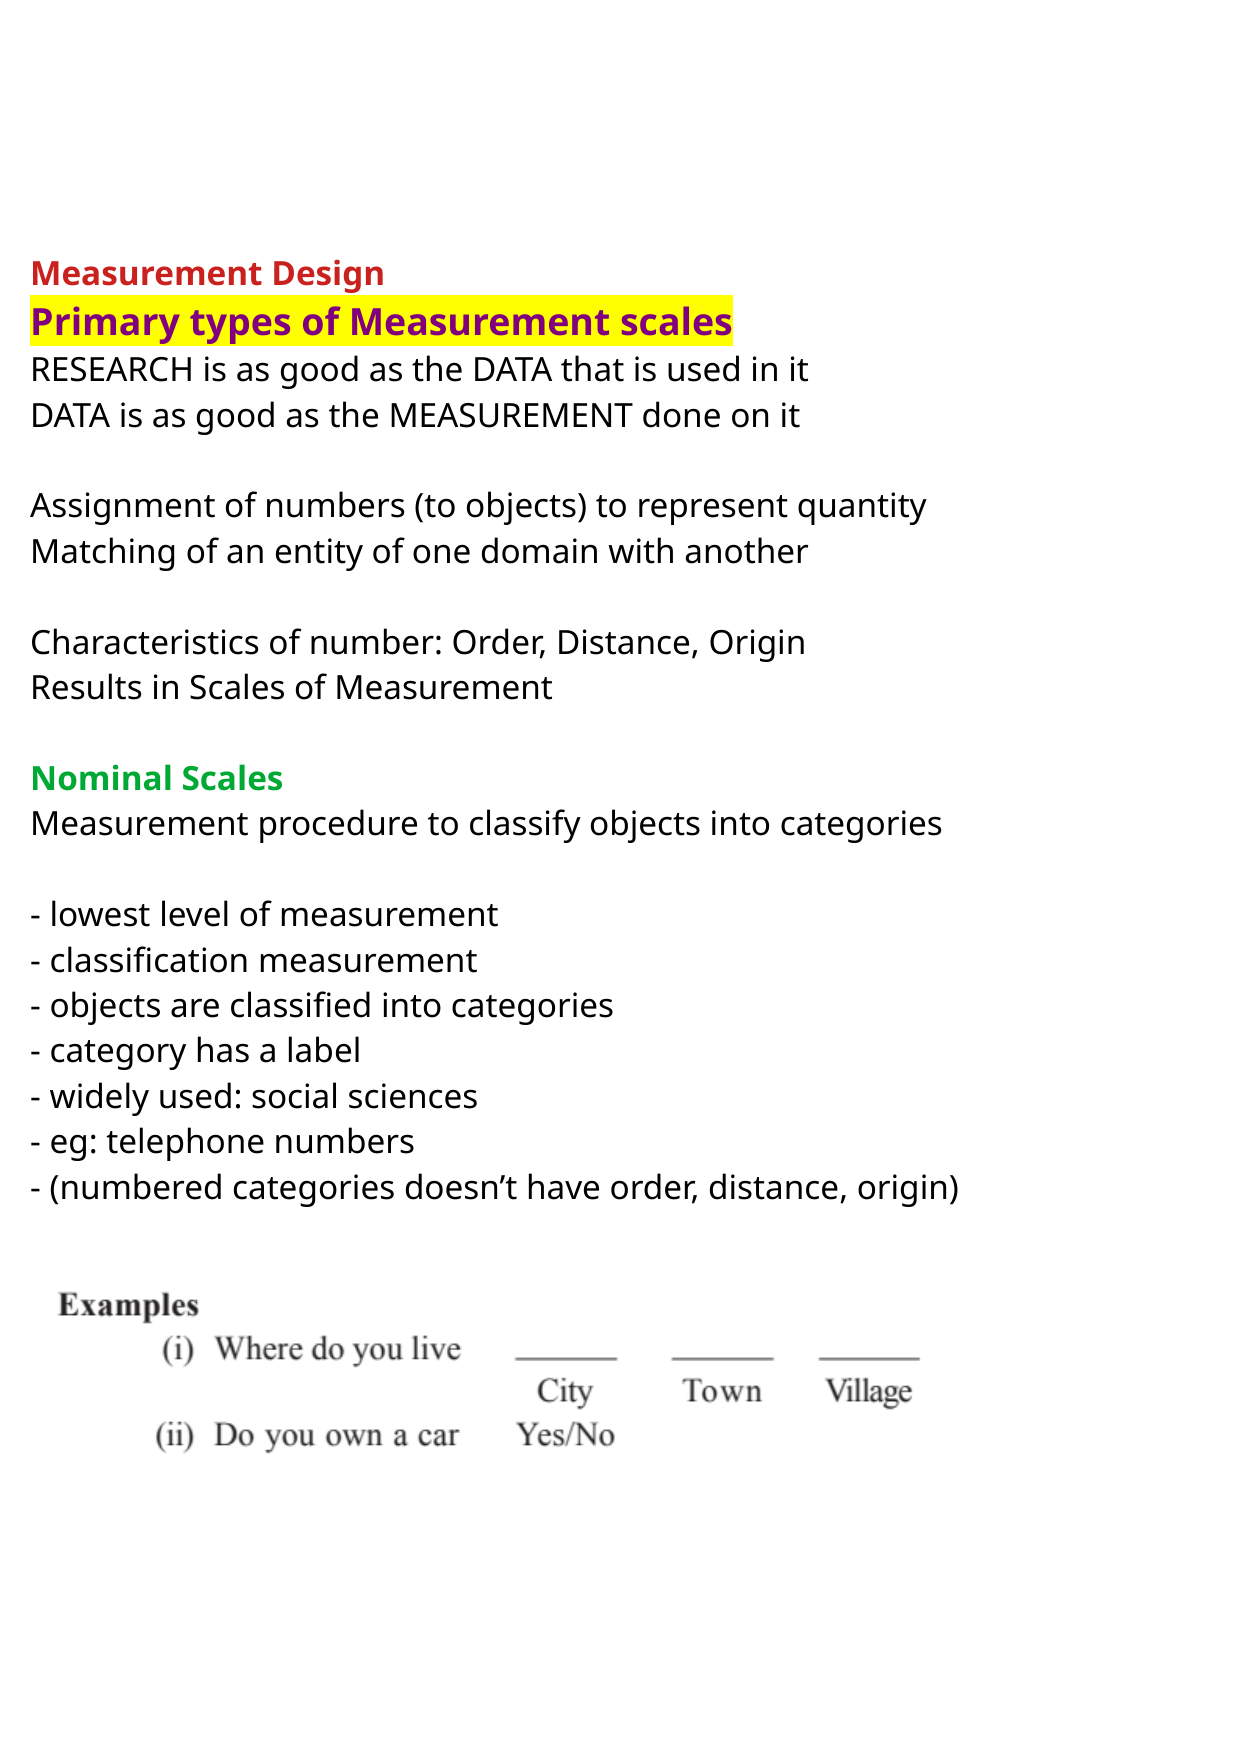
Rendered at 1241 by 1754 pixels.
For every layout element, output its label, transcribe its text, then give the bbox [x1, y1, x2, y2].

subtitle Matching of an entity of one domain with another [30, 528, 1211, 573]
subtitle - widely used: social sciences [30, 1073, 1211, 1118]
subtitle Measurement Design [30, 249, 1211, 295]
picture [27, 1264, 970, 1469]
subtitle Primary types of Measurement scales [30, 295, 1211, 346]
subtitle Characteristics of number: Order, Distance, Origin [30, 618, 1211, 664]
subtitle Results in Scales of Measurement [30, 664, 1211, 709]
subtitle Nominal Scales [30, 755, 1211, 800]
subtitle Assignment of numbers (to objects) to represent quantity [30, 482, 1211, 528]
subtitle - category has a label [30, 1027, 1211, 1073]
subtitle - objects are classified into categories [30, 982, 1211, 1027]
subtitle - classification measurement [30, 936, 1211, 982]
subtitle Measurement procedure to classify objects into categories [30, 800, 1211, 846]
subtitle - lowest level of measurement [30, 891, 1211, 936]
subtitle RESEARCH is as good as the DATA that is used in it [30, 346, 1211, 391]
subtitle - (numbered categories doesn’t have order, distance, origin) [30, 1163, 1211, 1209]
subtitle DATA is as good as the MEASUREMENT done on it [30, 391, 1211, 437]
subtitle - eg: telephone numbers [30, 1118, 1211, 1163]
